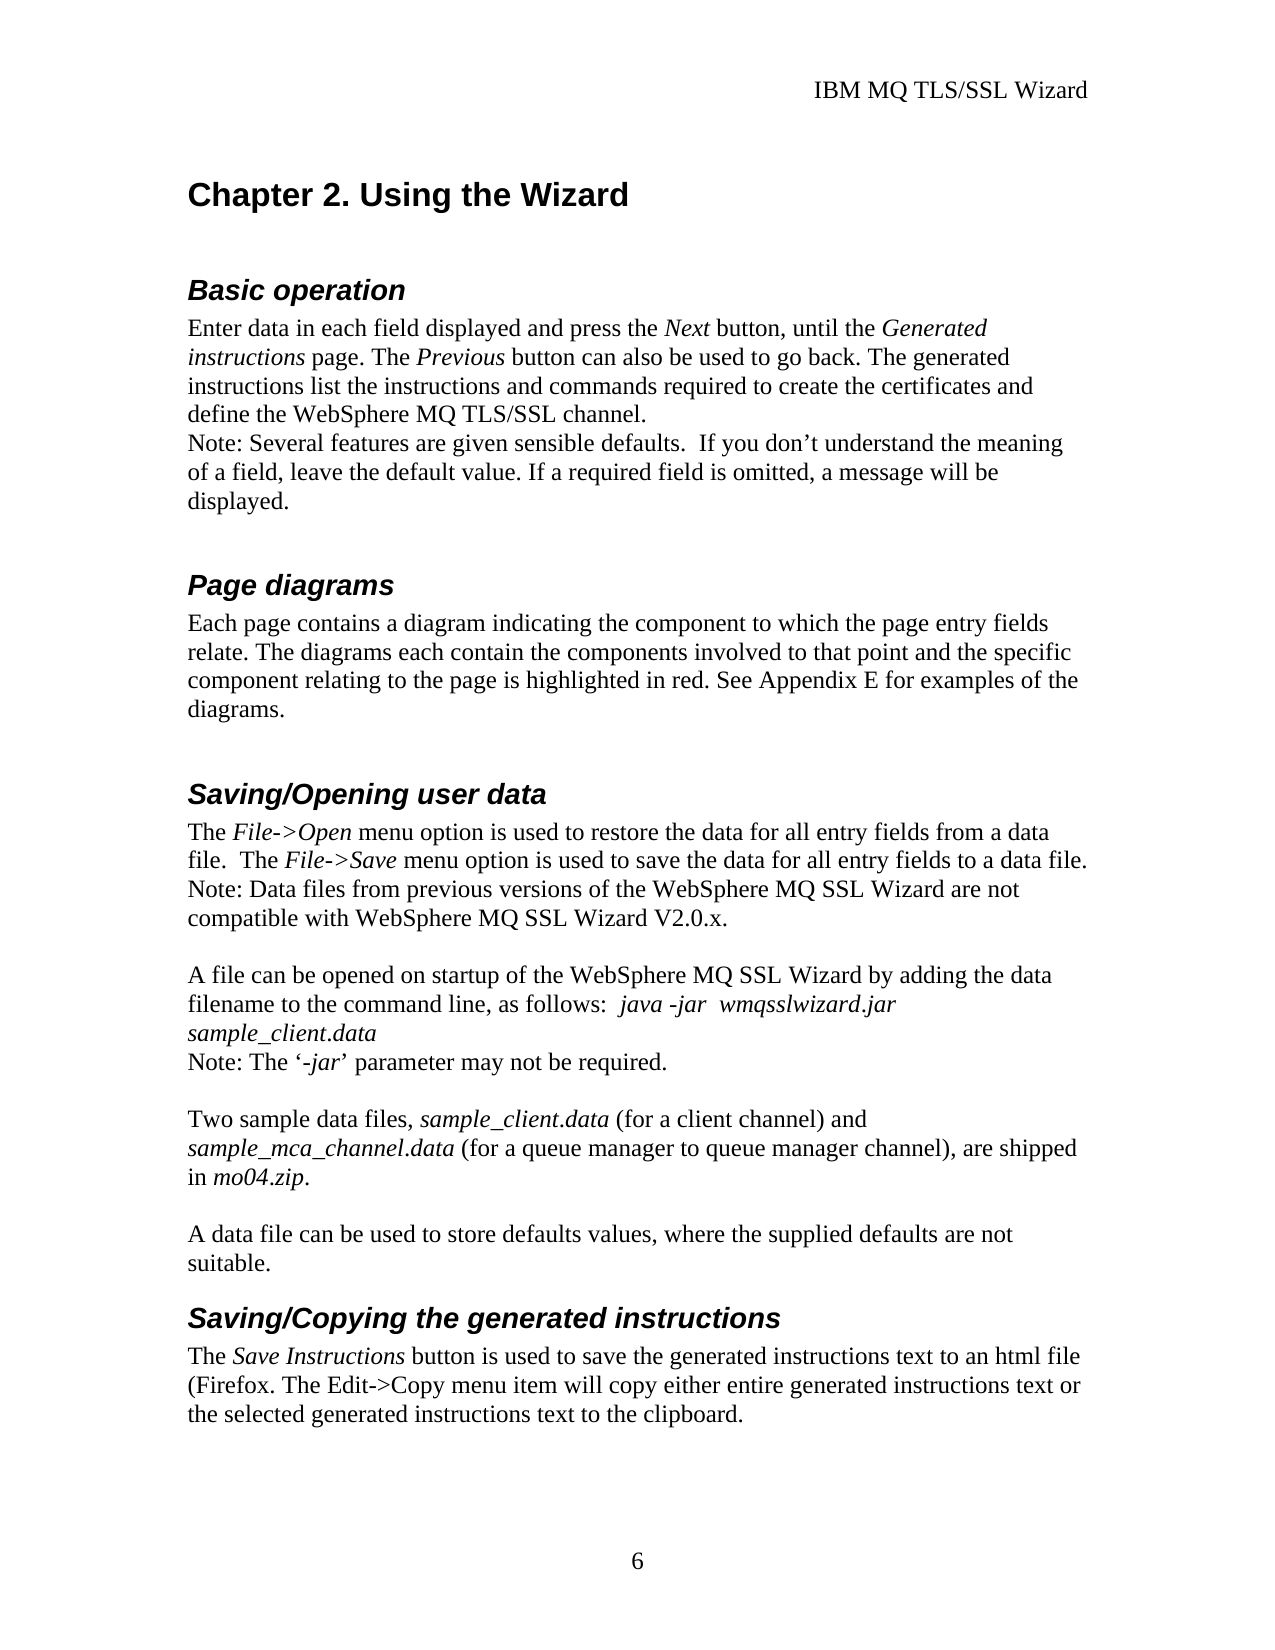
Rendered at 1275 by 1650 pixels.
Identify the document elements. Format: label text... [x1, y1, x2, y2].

subtitle Basic operation [187, 273, 1088, 307]
text A data file can be used to store defaults values, where the supplied defaults are not suitable. [187, 1219, 1088, 1277]
text Enter data in each field displayed and press the Next button, until the Generated instructions page. The Previous button can also be used to go back. The generated instructions list the instructions and commands required to create the certificates and define the WebSphere MQ TLS/SSL channel. [187, 313, 1088, 428]
subtitle Chapter 2. Using the Wizard [187, 175, 1088, 213]
subtitle Page diagrams [187, 568, 1088, 602]
subtitle Saving/Copying the generated instructions [187, 1302, 1088, 1335]
text Two sample data files, sample_client.data (for a client channel) and sample_mca_channel.data (for a queue manager to queue manager channel), are shipped in mo04.zip. [187, 1104, 1088, 1190]
text A file can be opened on startup of the WebSphere MQ SSL Wizard by adding the data filename to the command line, as follows: java -jar wmqsslwizard.jar sample_client.data [187, 960, 1088, 1047]
text Note: Several features are given sensible defaults. If you don’t understand the meaning of a field, leave the default value. If a required field is omitted, a message will be displayed. [187, 428, 1088, 514]
subtitle Saving/Opening user data [187, 777, 1088, 810]
text Note: The ‘-jar’ parameter may not be required. [187, 1047, 1088, 1075]
text Each page contains a diagram indicating the component to which the page entry fields relate. The diagrams each contain the components involved to that point and the specific component relating to the page is highlighted in red. See Appendix E for examples of the diagrams. [187, 608, 1088, 723]
text Note: Data files from previous versions of the WebSphere MQ SSL Wizard are not compatible with WebSphere MQ SSL Wizard V2.0.x. [187, 874, 1088, 932]
text The Save Instructions button is used to save the generated instructions text to an html file (Firefox. The Edit->Copy menu item will copy either entire generated instructions text or the selected generated instructions text to the clipboard. [187, 1341, 1088, 1428]
text The File->Open menu option is used to restore the data for all entry fields from a data file. The File->Save menu option is used to save the data for all entry fields to a data file. [187, 817, 1088, 874]
